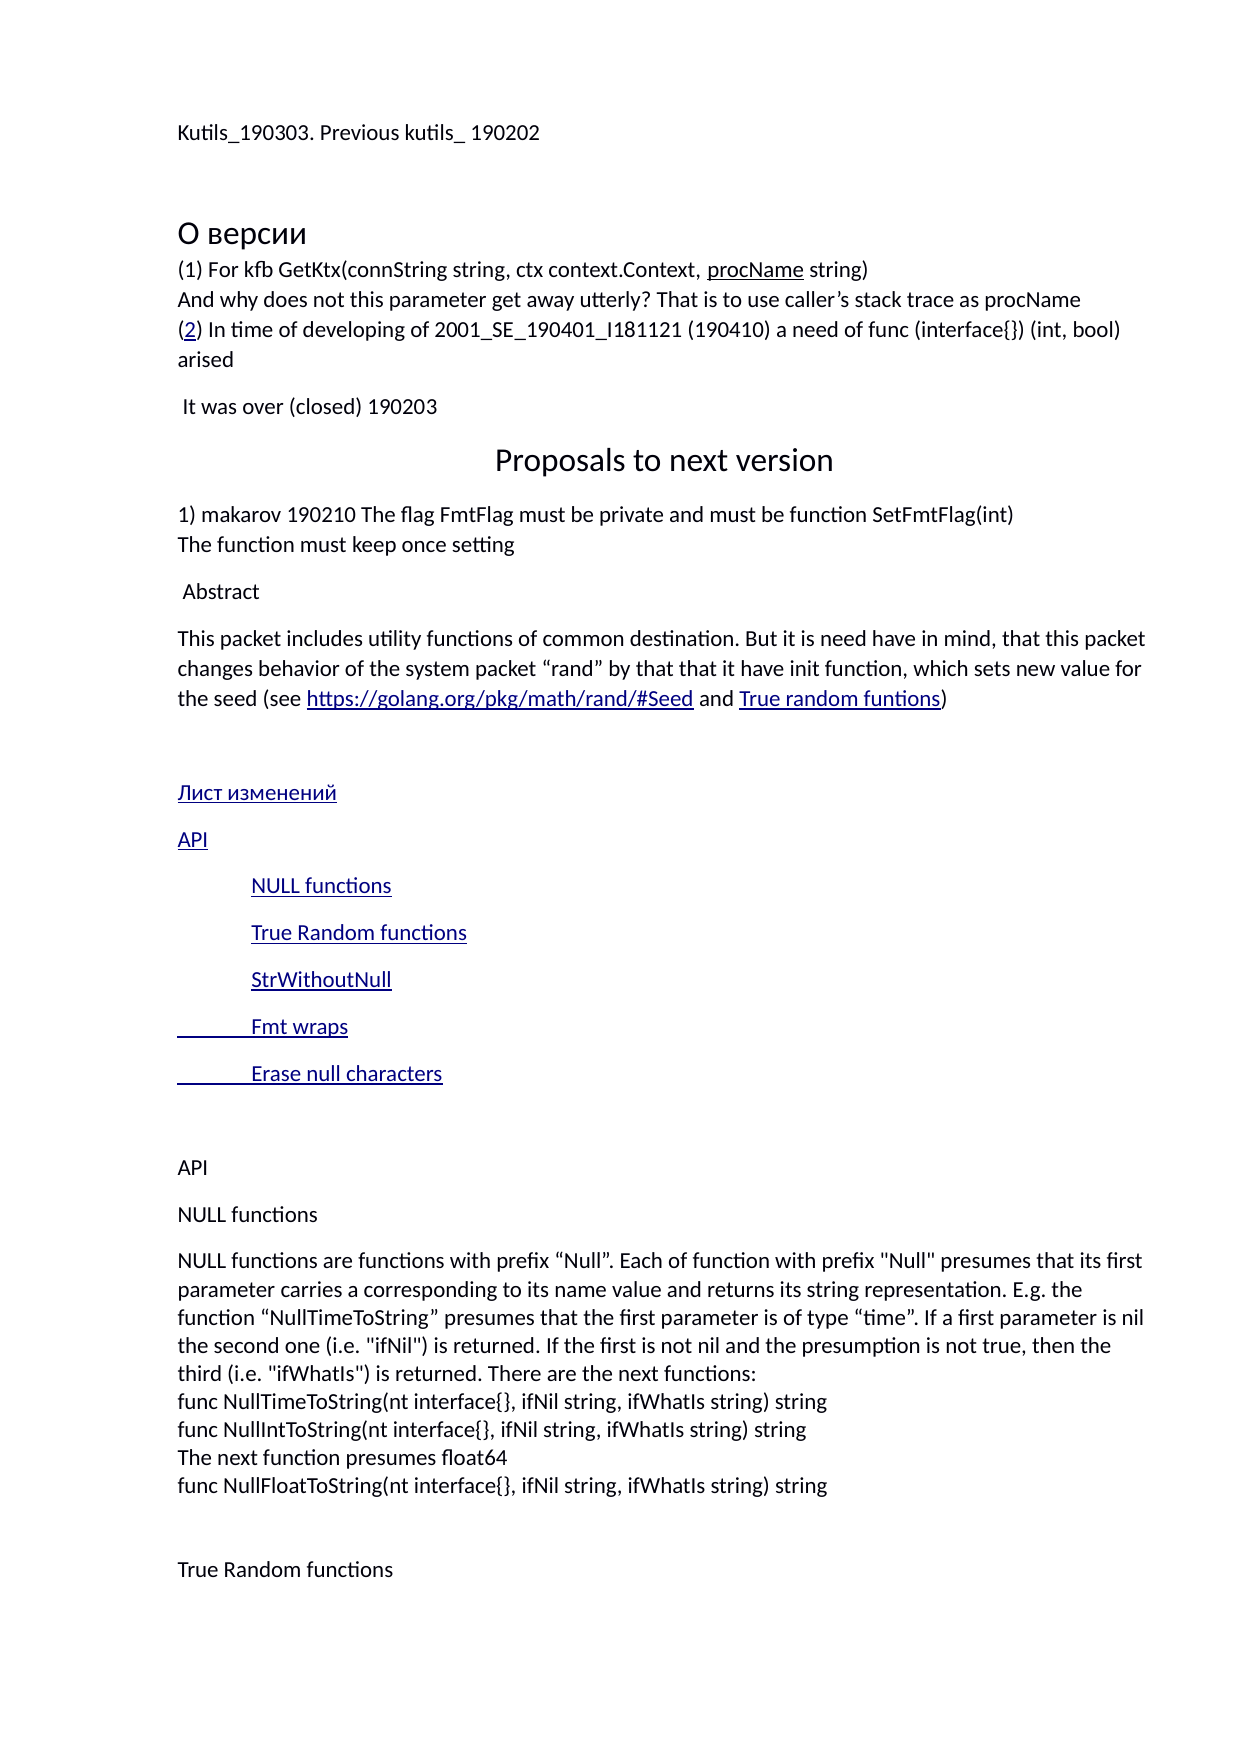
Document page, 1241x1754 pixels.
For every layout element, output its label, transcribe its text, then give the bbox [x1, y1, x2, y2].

text True Random functions [177, 1555, 1152, 1583]
text func NullIntToString(nt interface{}, ifNil string, ifWhatIs string) string [177, 1415, 1152, 1443]
text Лист изменений [177, 778, 1152, 806]
text API [177, 825, 1152, 853]
text Abstract [177, 577, 1152, 605]
text NULL functions are functions with prefix “Null”. Each of function with prefix "Null" presumes that its first parameter carries a corresponding to its name value and returns its string representation. E.g. the function “NullTimeToString” presumes that the first parameter is of type “time”. If a first parameter is nil the second one (i.e. "ifNil") is returned. If the first is not nil and the presumption is not true, then the third (i.e. "ifWhatIs") is returned. There are the next functions: [177, 1247, 1152, 1387]
text 1) makarov 190210 The flag FmtFlag must be private and must be function SetFmtFlag(int) The function must keep once setting [177, 500, 1152, 558]
text API [177, 1153, 1152, 1181]
text О версии (1) For kfb GetKtx(connString string, ctx context.Context, procName string) And why does not this parameter get away utterly? That is to use caller’s stack trace as procName (2) In time of developing of 2001_SE_190401_I181121 (190410) a need of func (interface{}) (int, bool) arised [177, 212, 1152, 373]
text This packet includes utility functions of common destination. But it is need have in mind, that this packet changes behavior of the system packet “rand” by that that it have init function, which sets new value for the seed (see https://golang.org/pkg/math/rand/#Seed and True random funtions) [177, 624, 1152, 712]
text func NullTimeToString(nt interface{}, ifNil string, ifWhatIs string) string [177, 1387, 1152, 1415]
text Proposals to next version [177, 439, 1152, 480]
text The next function presumes float64 [177, 1443, 1152, 1471]
text It was over (closed) 190203 [177, 392, 1152, 420]
text NULL functions [177, 1200, 1152, 1228]
text Kutils_190303. Previous kutils_ 190202 [177, 118, 1152, 146]
text Fmt wraps [177, 1012, 1152, 1040]
text NULL functions [177, 872, 1152, 900]
text Erase null characters [177, 1059, 1152, 1087]
text True Random functions [177, 918, 1152, 947]
text func NullFloatToString(nt interface{}, ifNil string, ifWhatIs string) string [177, 1471, 1152, 1499]
text StrWithoutNull [177, 965, 1152, 993]
